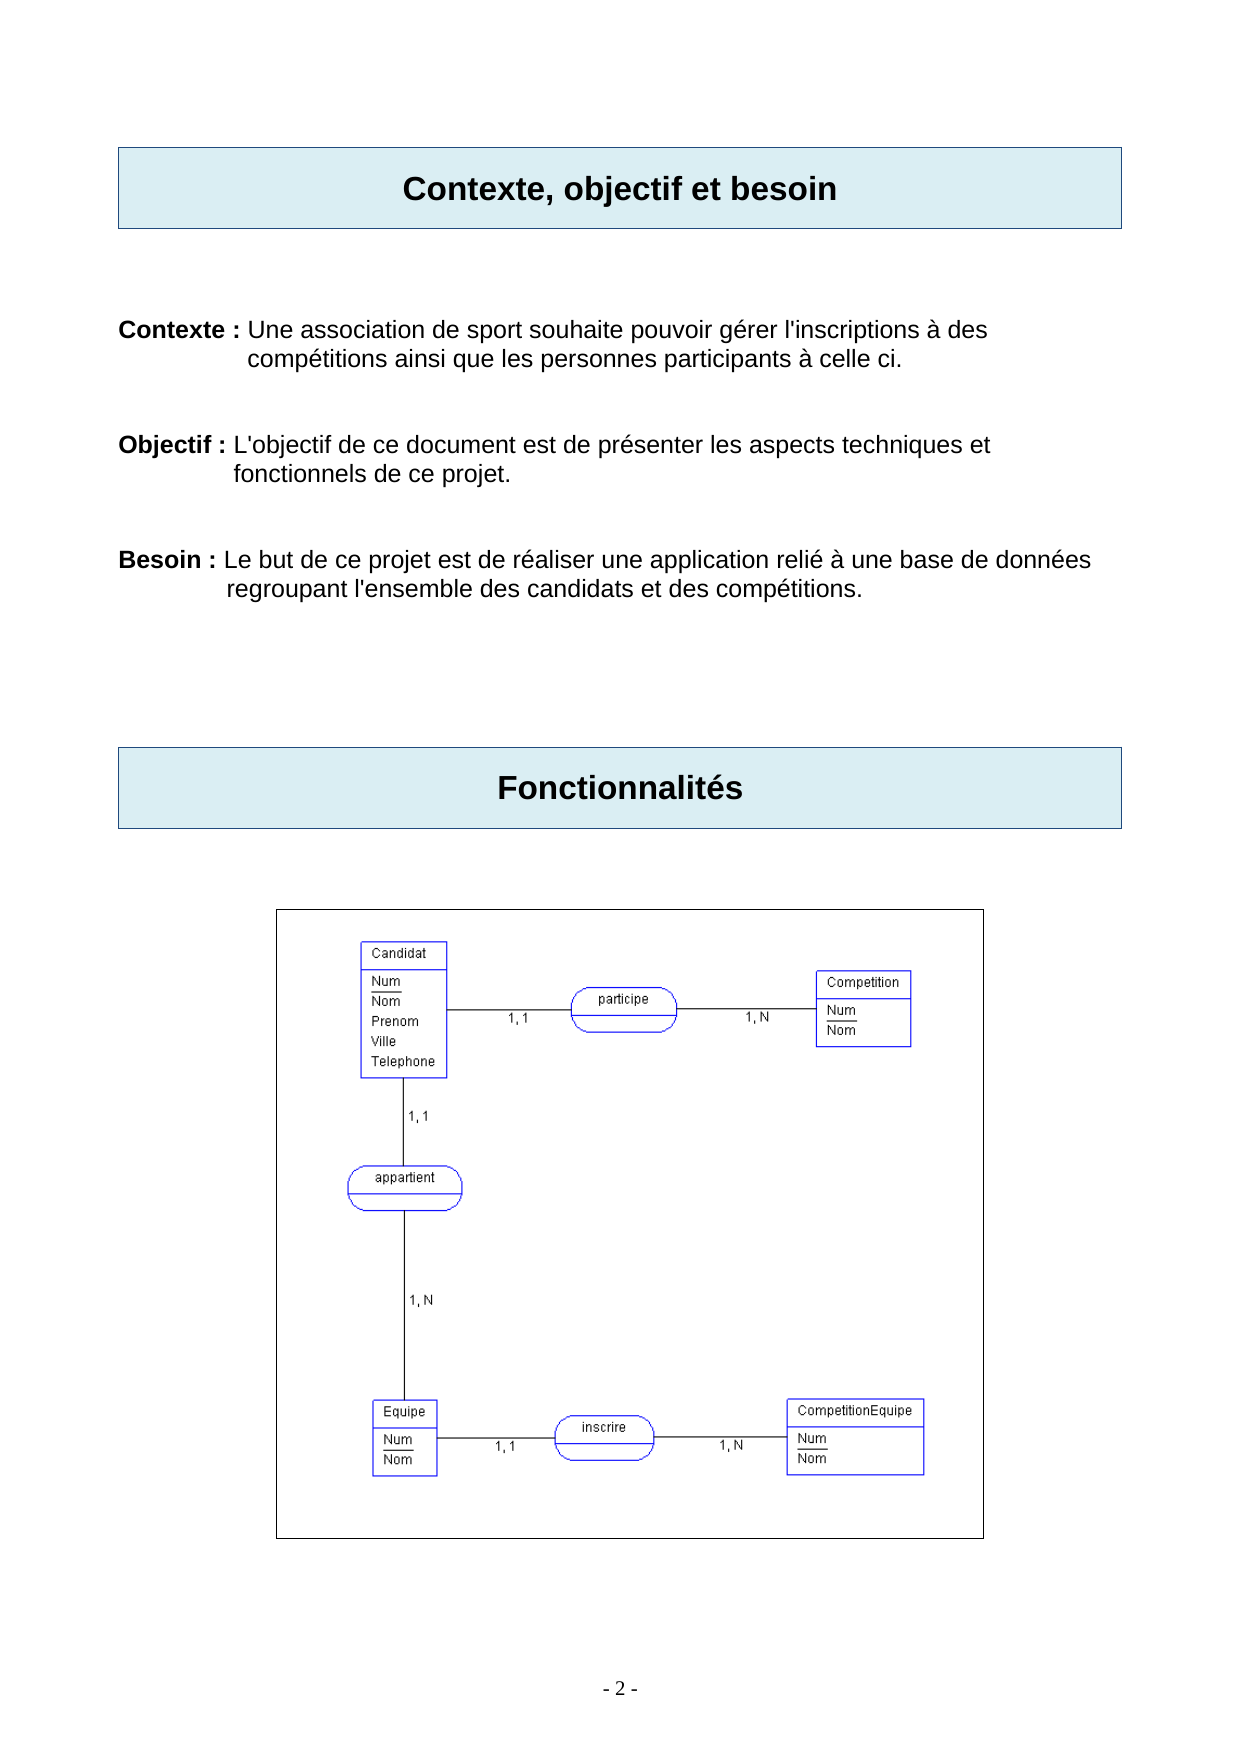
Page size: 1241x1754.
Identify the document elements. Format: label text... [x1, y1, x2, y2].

text Besoin : Le but de ce projet est de réaliser une application relié à une base de données regroupant l'ensemble des candidats et des compétitions. [118, 545, 1122, 603]
text Contexte, objectif et besoin [119, 148, 1121, 228]
text Contexte : Une association de sport souhaite pouvoir gérer l'inscriptions à des compétitions ainsi que les personnes participants à celle ci. [118, 315, 1122, 373]
text Objectif : L'objectif de ce document est de présenter les aspects techniques et fonctionnels de ce projet. [118, 430, 1122, 488]
text Fonctionnalités [119, 748, 1121, 828]
picture [277, 910, 983, 1538]
